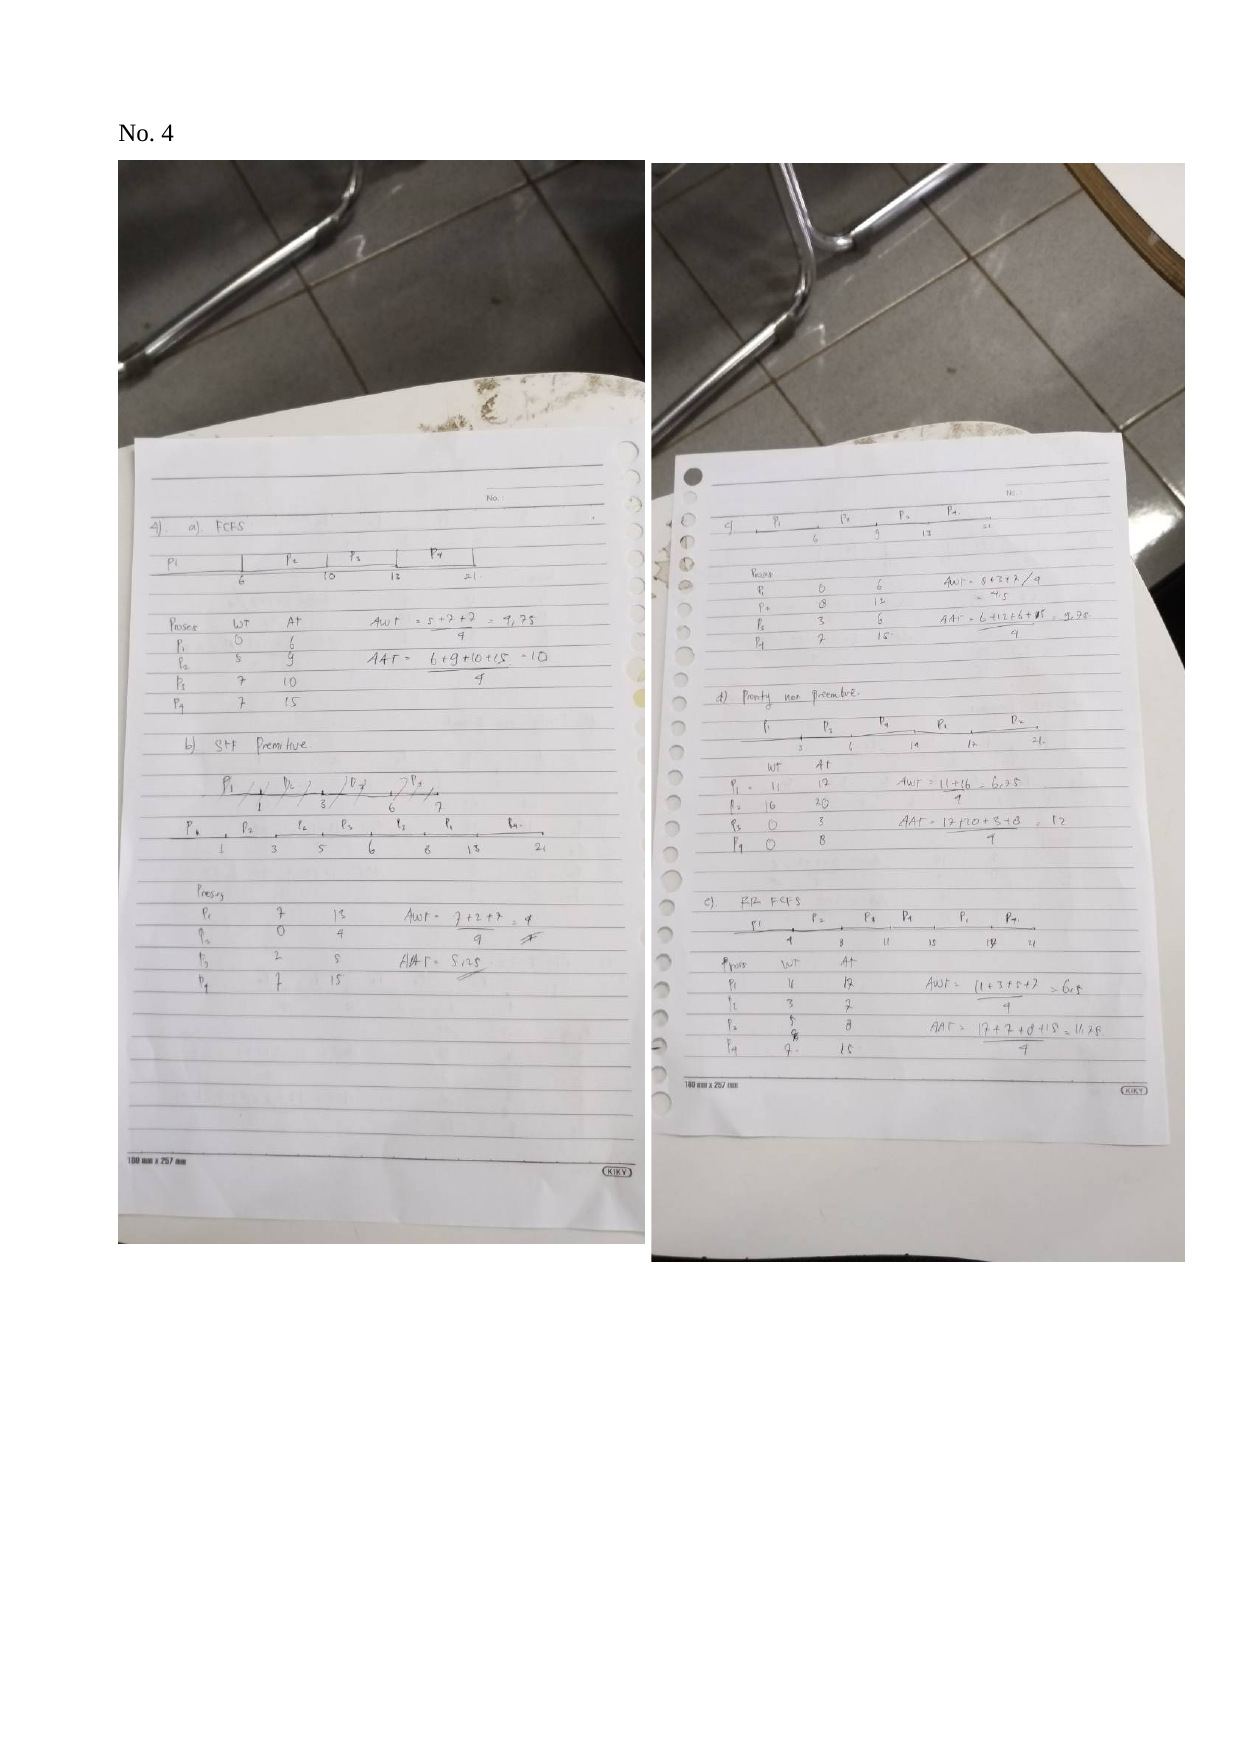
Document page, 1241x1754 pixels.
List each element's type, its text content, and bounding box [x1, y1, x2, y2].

picture [651, 163, 1185, 1262]
picture [118, 160, 645, 1244]
text No. 4 [118, 118, 1122, 147]
